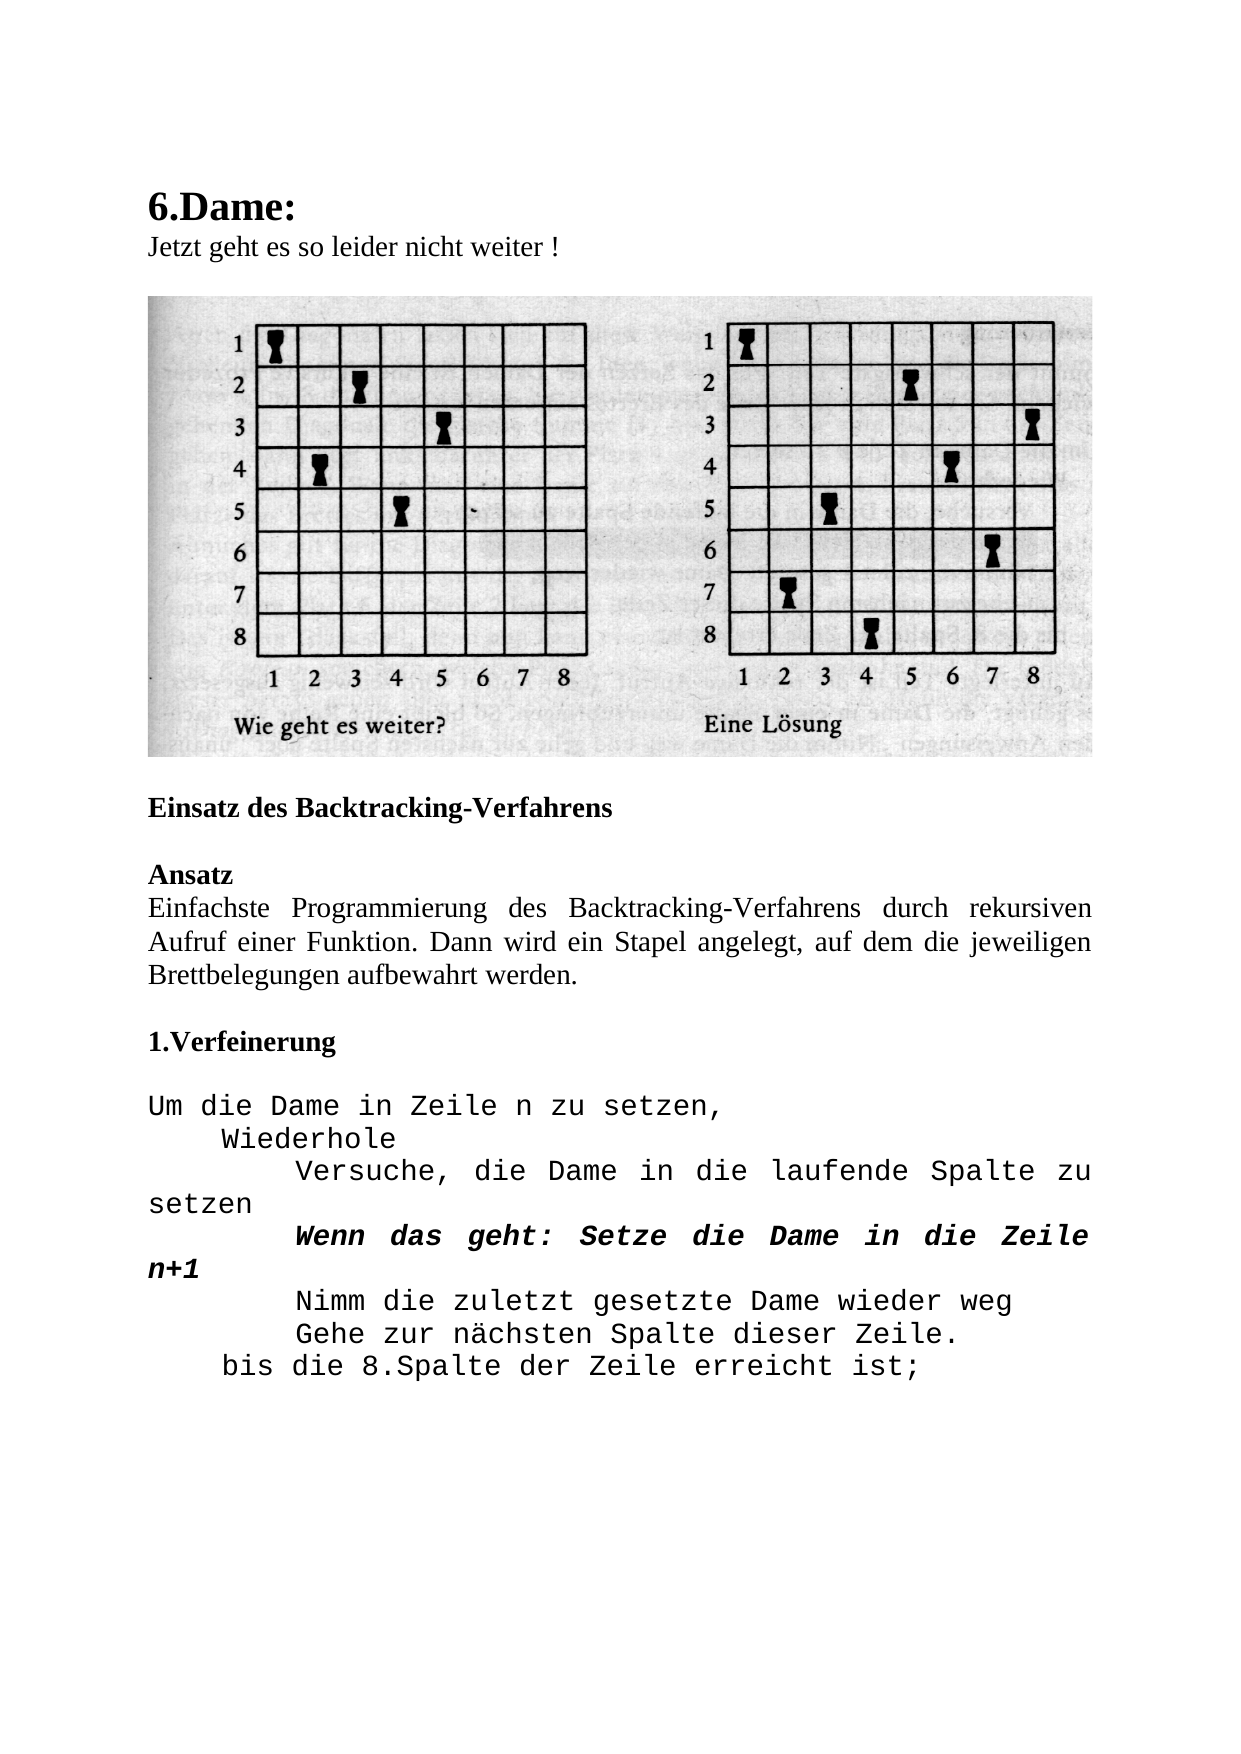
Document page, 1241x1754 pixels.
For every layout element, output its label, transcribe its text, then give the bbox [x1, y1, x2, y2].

text Um die Dame in Zeile n zu setzen, [148, 1092, 1093, 1124]
text Ansatz [148, 857, 1093, 891]
text 6.Dame: [148, 181, 1093, 229]
text Einsatz des Backtracking-Verfahrens [148, 790, 1093, 823]
text Wiederhole [148, 1124, 1093, 1157]
text Gehe zur nächsten Spalte dieser Zeile. [148, 1319, 1093, 1352]
text bis die 8.Spalte der Zeile erreicht ist; [148, 1352, 1093, 1384]
text Nimm die zuletzt gesetzte Dame wieder weg [148, 1287, 1093, 1319]
text Einfachste Programmierung des Backtracking-Verfahrens durch rekursiven Aufruf einer Funktion. Dann wird ein Stapel angelegt, auf dem die jeweiligen Brettbelegungen aufbewahrt werden. [148, 891, 1093, 991]
text Wenn das geht: Setze die Dame in die Zeile n+1 [148, 1222, 1093, 1287]
text Jetzt geht es so leider nicht weiter ! [148, 229, 1093, 263]
text 1.Verfeinerung [148, 1025, 1093, 1058]
text Versuche, die Dame in die laufende Spalte zu setzen [148, 1157, 1093, 1222]
